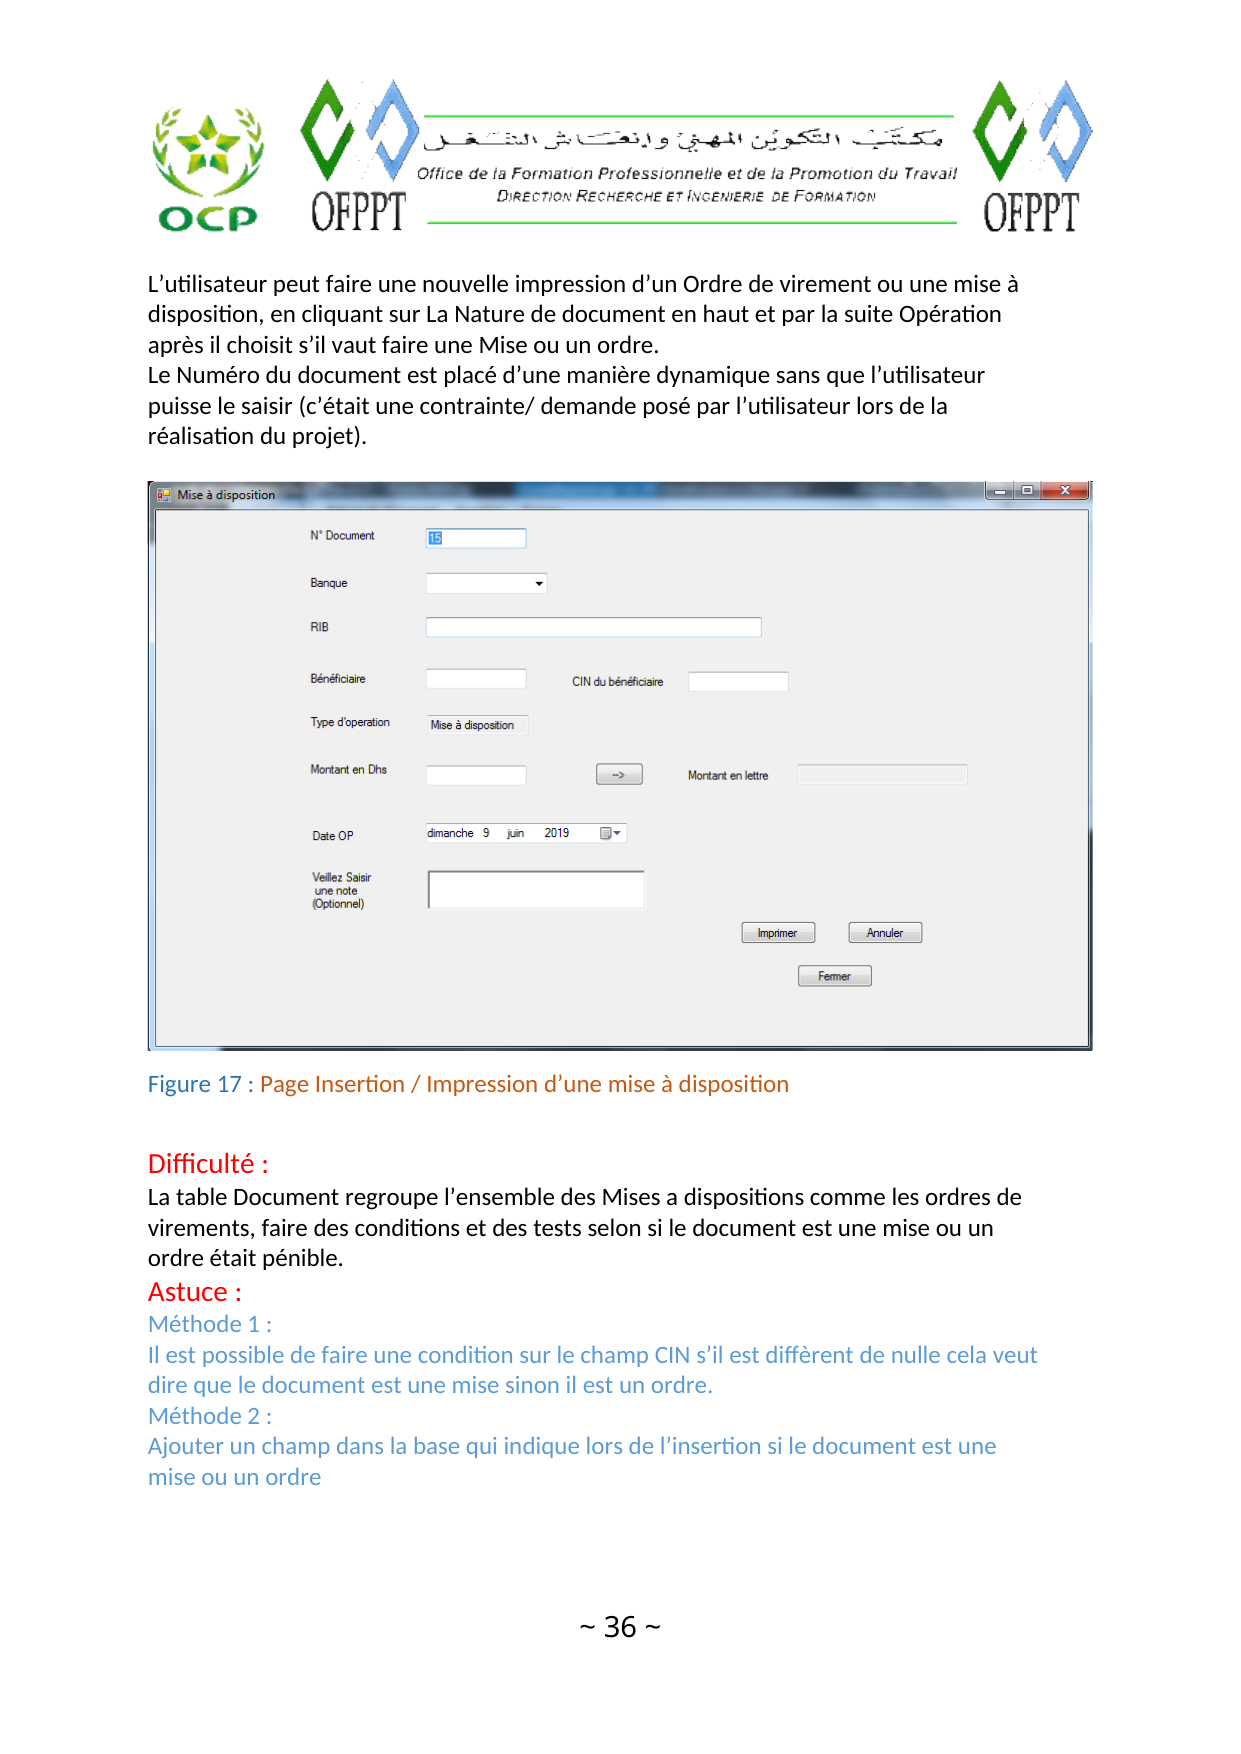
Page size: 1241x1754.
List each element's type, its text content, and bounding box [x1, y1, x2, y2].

text Difficulté : [148, 1146, 1048, 1181]
text Figure 17 : Page Insertion / Impression d’une mise à disposition [148, 1068, 1048, 1098]
text Astuce : [148, 1273, 1048, 1308]
text L’utilisateur peut faire une nouvelle impression d’un Ordre de virement ou une mise à disposition, en cliquant sur La Nature de document en haut et par la suite Opération après il choisit s’il vaut faire une Mise ou un ordre. [148, 268, 1048, 359]
text La table Document regroupe l’ensemble des Mises a dispositions comme les ordres de virements, faire des conditions et des tests selon si le document est une mise ou un ordre était pénible. [148, 1181, 1048, 1273]
text Méthode 1 : [148, 1308, 1048, 1339]
text Méthode 2 : [148, 1400, 1048, 1431]
text Le Numéro du document est placé d’une manière dynamique sans que l’utilisateur puisse le saisir (c’était une contrainte/ demande posé par l’utilisateur lors de la réalisation du projet). [148, 359, 1048, 451]
text Il est possible de faire une condition sur le champ CIN s’il est diffèrent de nulle cela veut dire que le document est une mise sinon il est un ordre. [148, 1339, 1048, 1400]
text Ajouter un champ dans la base qui indique lors de l’insertion si le document est une mise ou un ordre [148, 1431, 1048, 1492]
